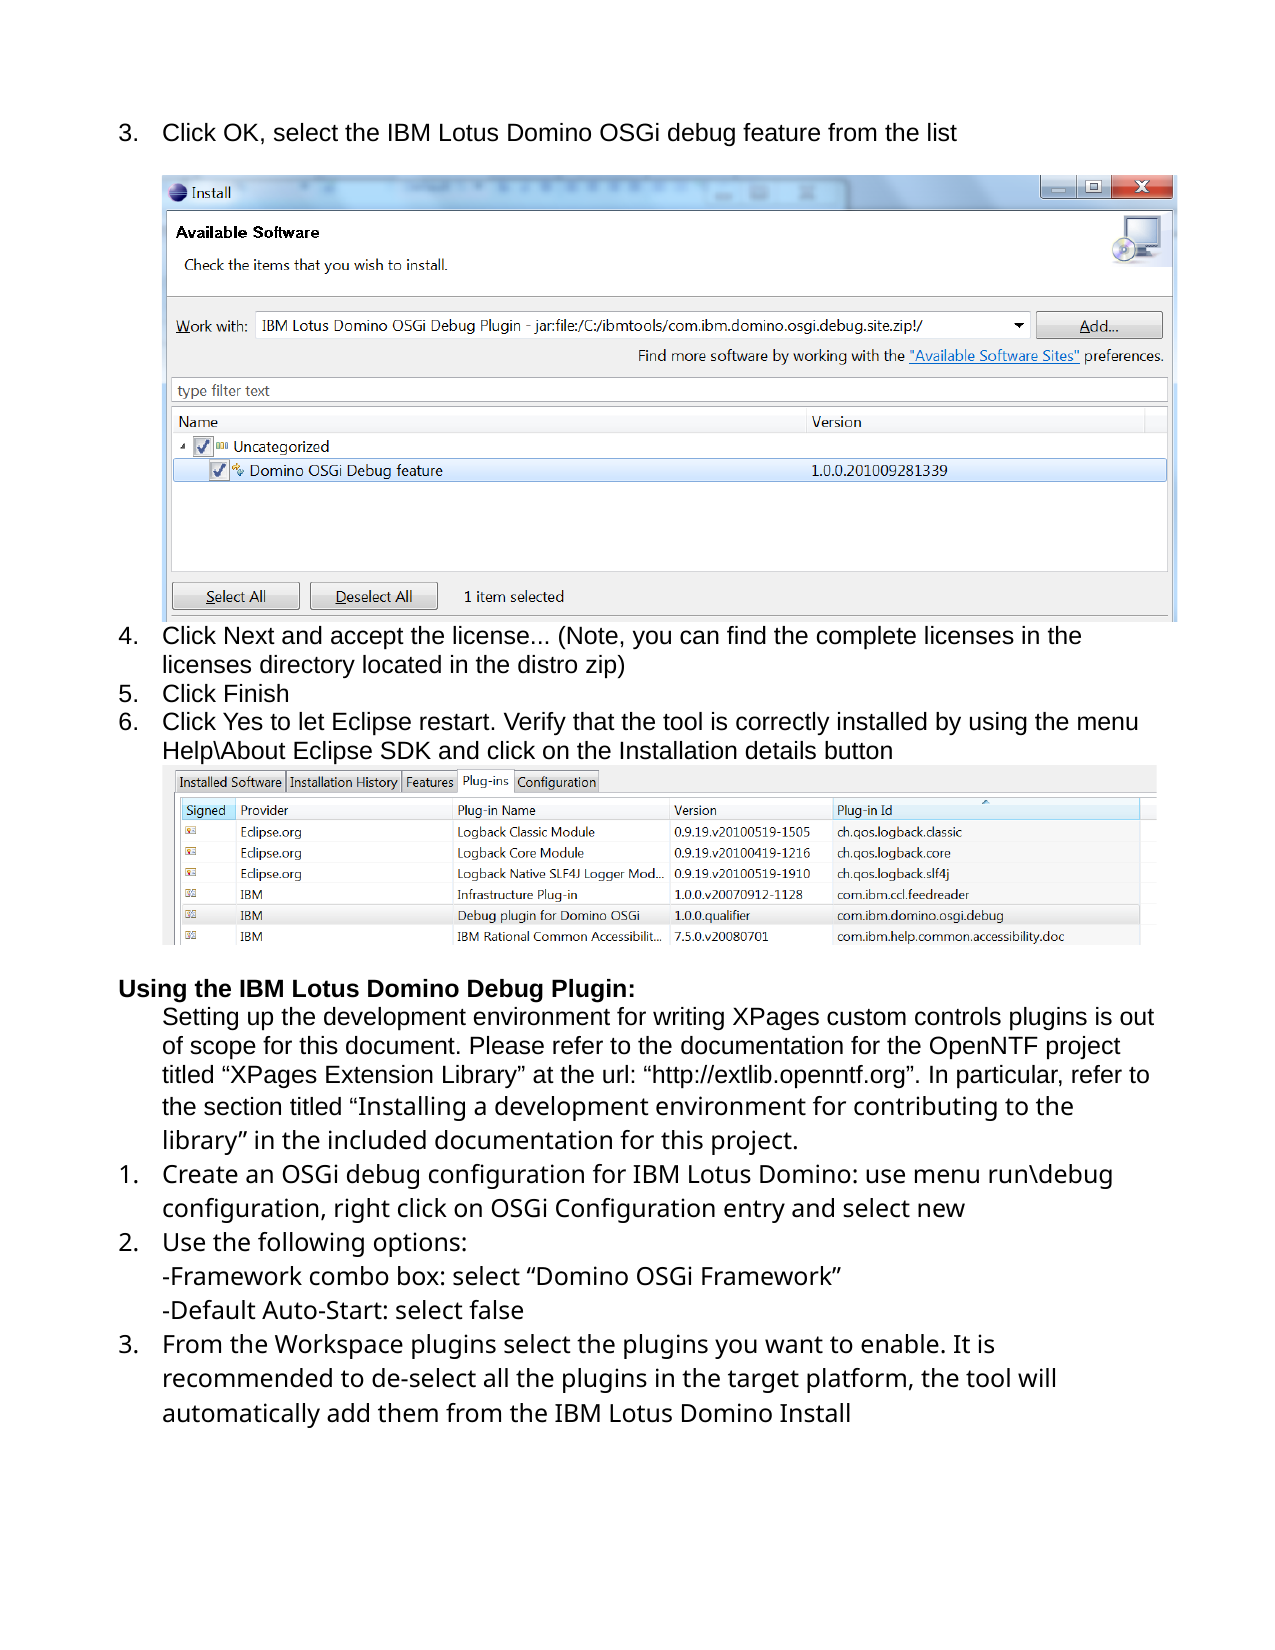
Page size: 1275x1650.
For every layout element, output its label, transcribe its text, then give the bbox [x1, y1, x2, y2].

list Create an OSGi debug configuration for IBM Lotus Domino: use menu run\debug configuration, right click on OSGi Configuration entry and select new [118, 1157, 1157, 1225]
list Click Next and accept the license... (Note, you can find the complete licenses in the licenses directory located in the distro zip) [118, 621, 1157, 679]
list Click OK, select the IBM Lotus Domino OSGi debug feature from the list [118, 118, 1157, 147]
list Click Finish [118, 679, 1157, 707]
list Setting up the development environment for writing XPages custom controls plugins is out of scope for this document. Please refer to the documentation for the OpenNTF project titled “XPages Extension Library” at the url: “http://extlib.openntf.org”. In particular, refer to the section titled “Installing a development environment for contributing to the library” in the included documentation for this project. [118, 1002, 1157, 1157]
list Click Yes to let Eclipse restart. Verify that the tool is correctly installed by using the menu Help\About Eclipse SDK and click on the Installation details button [118, 707, 1157, 765]
picture [162, 765, 1157, 945]
list From the Workspace plugins select the plugins you want to enable. It is recommended to de-select all the plugins in the target platform, the tool will automatically add them from the IBM Lotus Domino Install [118, 1327, 1157, 1463]
text Using the IBM Lotus Domino Debug Plugin: [118, 974, 1157, 1002]
picture [161, 175, 1178, 622]
list Use the following options: -Framework combo box: select “Domino OSGi Framework” -Default Auto-Start: select false [118, 1225, 1157, 1327]
